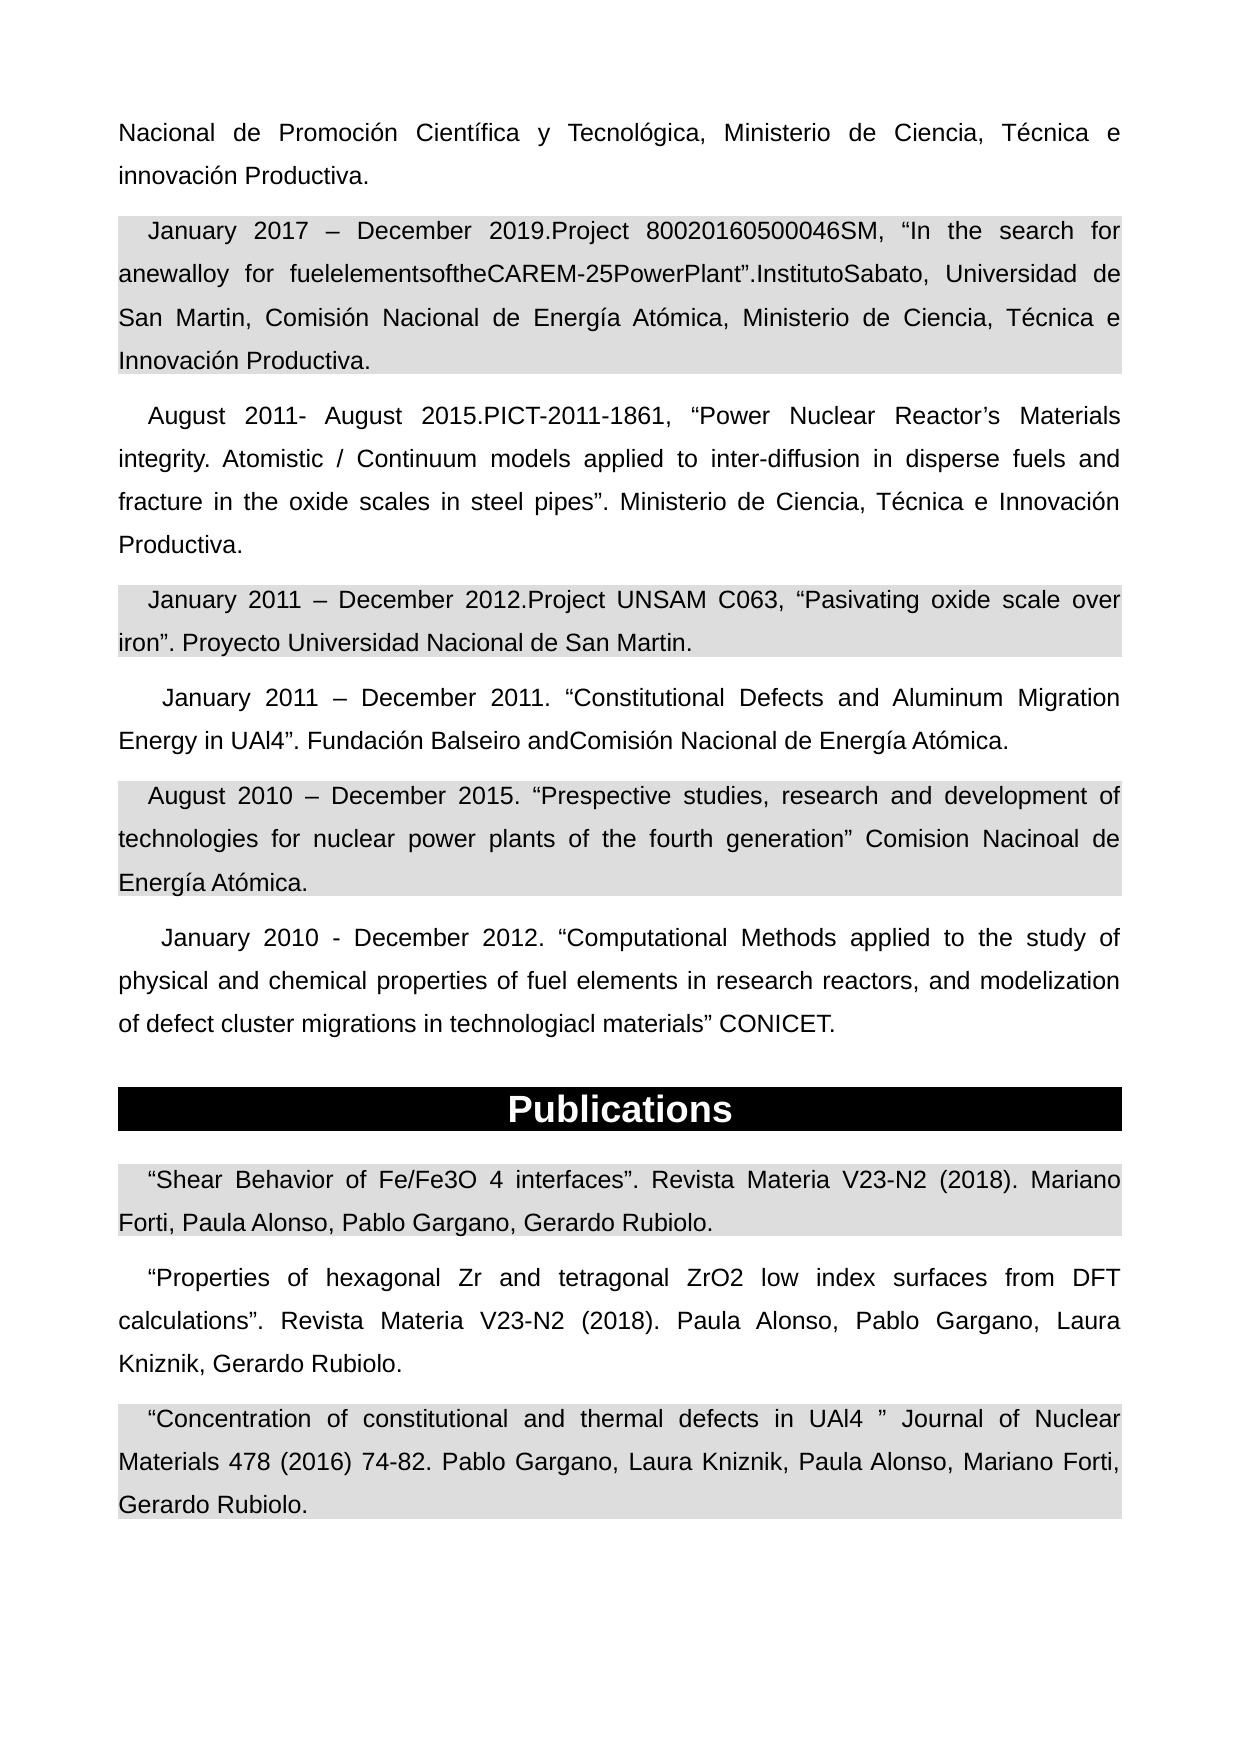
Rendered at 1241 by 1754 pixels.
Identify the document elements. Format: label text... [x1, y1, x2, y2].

text January 2017 – December 2019.Project 80020160500046SM, “In the search for anewalloy for fuelelementsoftheCAREM-25PowerPlant”.InstitutoSabato, Universidad de San Martin, Comisión Nacional de Energía Atómica, Ministerio de Ciencia, Técnica e Innovación Productiva. [118, 216, 1122, 374]
text January 2011 – December 2011. “Constitutional Defects and Aluminum Migration Energy in UAl4”. Fundación Balseiro andComisión Nacional de Energía Atómica. [118, 683, 1122, 755]
text January 2011 – December 2012.Project UNSAM C063, “Pasivating oxide scale over iron”. Proyecto Universidad Nacional de San Martin. [118, 585, 1122, 657]
text “Concentration of constitutional and thermal defects in UAl4 ” Journal of Nuclear Materials 478 (2016) 74-82. Pablo Gargano, Laura Kniznik, Paula Alonso, Mariano Forti, Gerardo Rubiolo. [118, 1404, 1122, 1519]
text “Shear Behavior of Fe/Fe3O 4 interfaces”. Revista Materia V23-N2 (2018). Mariano Forti, Paula Alonso, Pablo Gargano, Gerardo Rubiolo. [118, 1164, 1122, 1236]
text “Properties of hexagonal Zr and tetragonal ZrO2 low index surfaces from DFT calculations”. Revista Materia V23-N2 (2018). Paula Alonso, Pablo Gargano, Laura Kniznik, Gerardo Rubiolo. [118, 1263, 1122, 1378]
subtitle Publications [118, 1087, 1122, 1131]
text Nacional de Promoción Científica y Tecnológica, Ministerio de Ciencia, Técnica e innovación Productiva. [118, 118, 1122, 190]
text August 2010 – December 2015. “Prespective studies, research and development of technologies for nuclear power plants of the fourth generation” Comision Nacinoal de Energía Atómica. [118, 781, 1122, 896]
text August 2011- August 2015.PICT-2011-1861, “Power Nuclear Reactor’s Materials integrity. Atomistic / Continuum models applied to inter-diffusion in disperse fuels and fracture in the oxide scales in steel pipes”. Ministerio de Ciencia, Técnica e Innovación Productiva. [118, 401, 1122, 559]
text January 2010 - December 2012. “Computational Methods applied to the study of physical and chemical properties of fuel elements in research reactors, and modelization of defect cluster migrations in technologiacl materials” CONICET. [118, 922, 1122, 1037]
